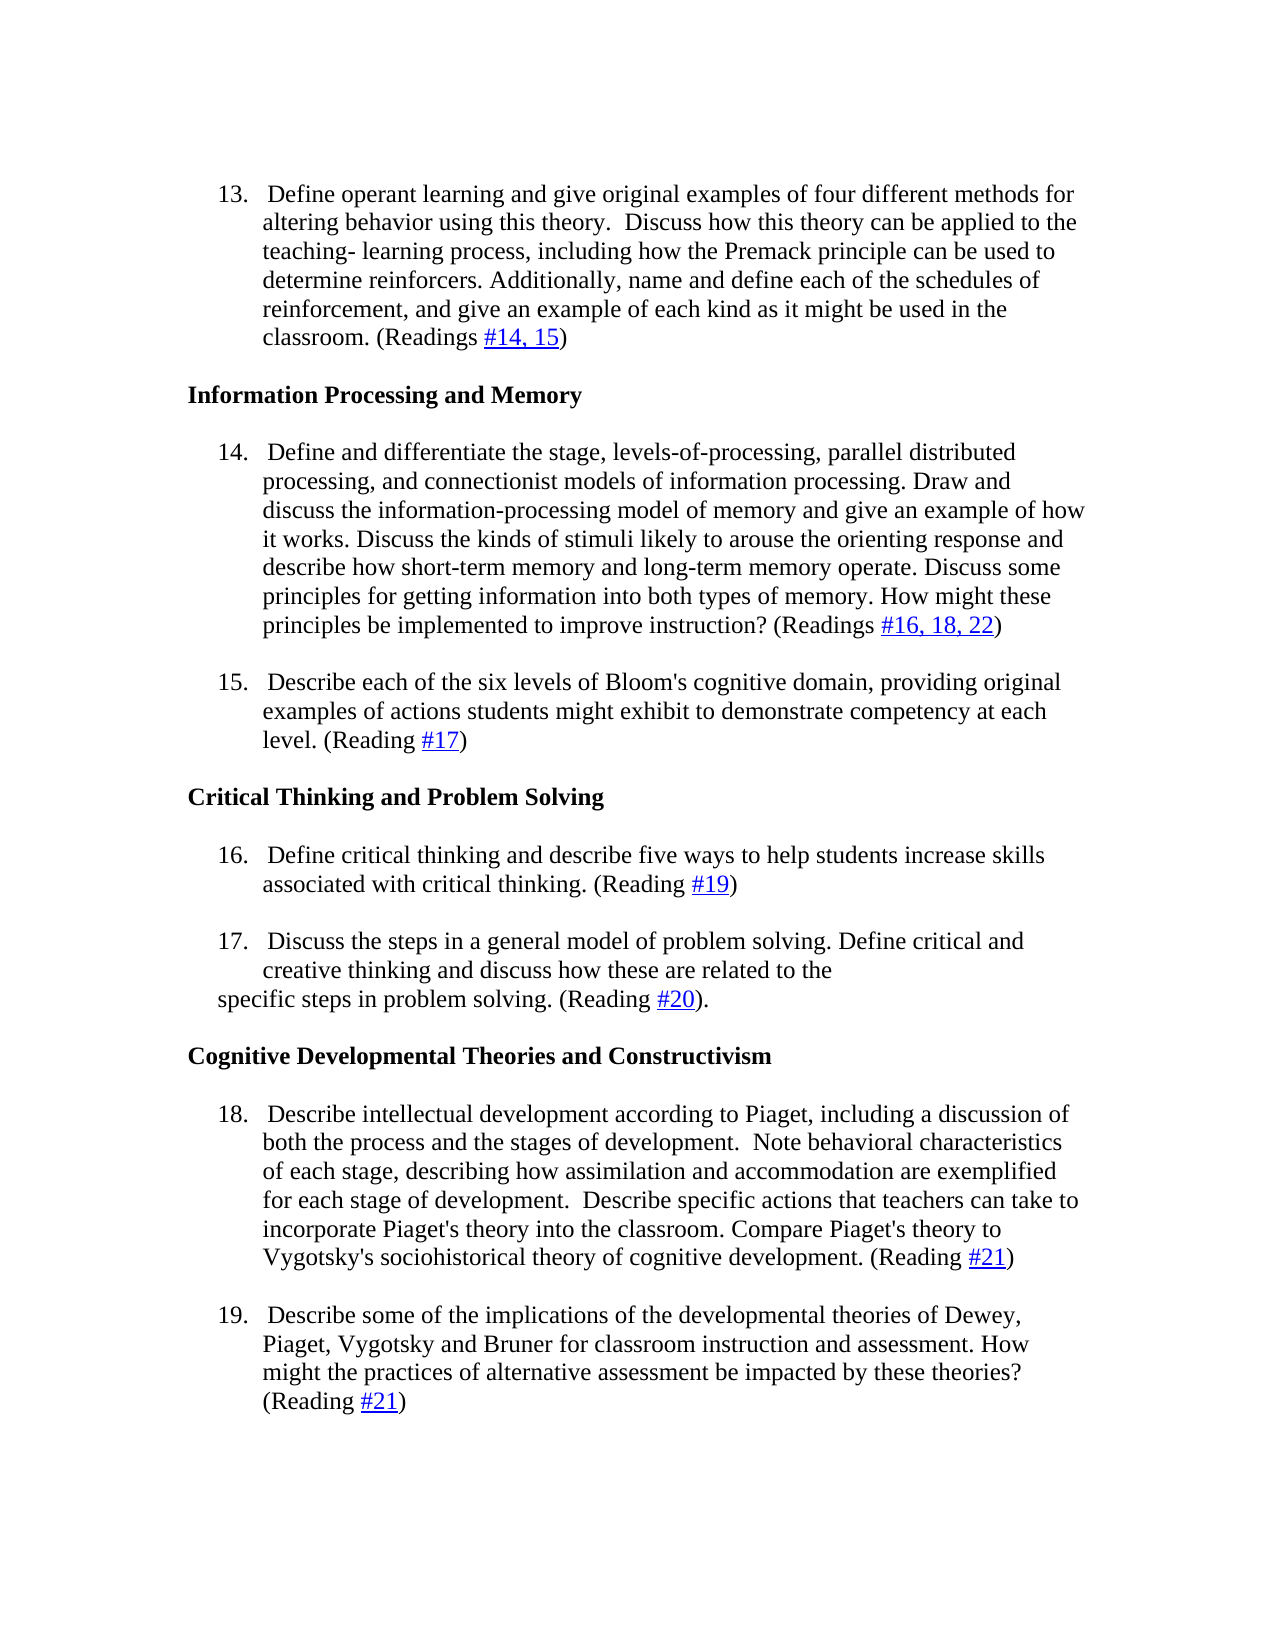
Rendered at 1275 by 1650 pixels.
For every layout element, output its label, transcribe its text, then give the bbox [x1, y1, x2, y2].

text 17. Discuss the steps in a general model of problem solving. Define critical and creative thinking and discuss how these are related to the [217, 926, 1087, 984]
text 18. Describe intellectual development according to Piaget, including a discussion of both the process and the stages of development. Note behavioral characteristics of each stage, describing how assimilation and accommodation are exemplified for each stage of development. Describe specific actions that teachers can take to incorporate Piaget's theory into the classroom. Compare Piaget's theory to Vygotsky's sociohistorical theory of cognitive development. (Reading #21) [217, 1099, 1087, 1271]
text 19. Describe some of the implications of the developmental theories of Dewey, Piaget, Vygotsky and Bruner for classroom instruction and assessment. How might the practices of alternative assessment be impacted by these theories? (Reading #21) [217, 1300, 1087, 1415]
text Information Processing and Memory [187, 380, 1087, 409]
text specific steps in problem solving. (Reading #20). [217, 984, 1087, 1012]
text 13. Define operant learning and give original examples of four different methods for altering behavior using this theory. Discuss how this theory can be applied to the teaching‑ learning process, including how the Premack principle can be used to determine reinforcers. Additionally, name and define each of the schedules of reinforcement, and give an example of each kind as it might be used in the classroom. (Readings #14, 15) [217, 179, 1087, 351]
text 16. Define critical thinking and describe five ways to help students increase skills associated with critical thinking. (Reading #19) [217, 840, 1087, 897]
text 15. Describe each of the six levels of Bloom's cognitive domain, providing original examples of actions students might exhibit to demonstrate competency at each level. (Reading #17) [217, 667, 1087, 754]
text Critical Thinking and Problem Solving [187, 782, 1087, 811]
text 14. Define and differentiate the stage, levels-of-processing, parallel distributed processing, and connectionist models of information processing. Draw and discuss the information-processing model of memory and give an example of how it works. Discuss the kinds of stimuli likely to arouse the orienting response and describe how short-term memory and long-term memory operate. Discuss some principles for getting information into both types of memory. How might these principles be implemented to improve instruction? (Readings #16, 18, 22) [217, 437, 1087, 639]
text Cognitive Developmental Theories and Constructivism [187, 1041, 1087, 1070]
